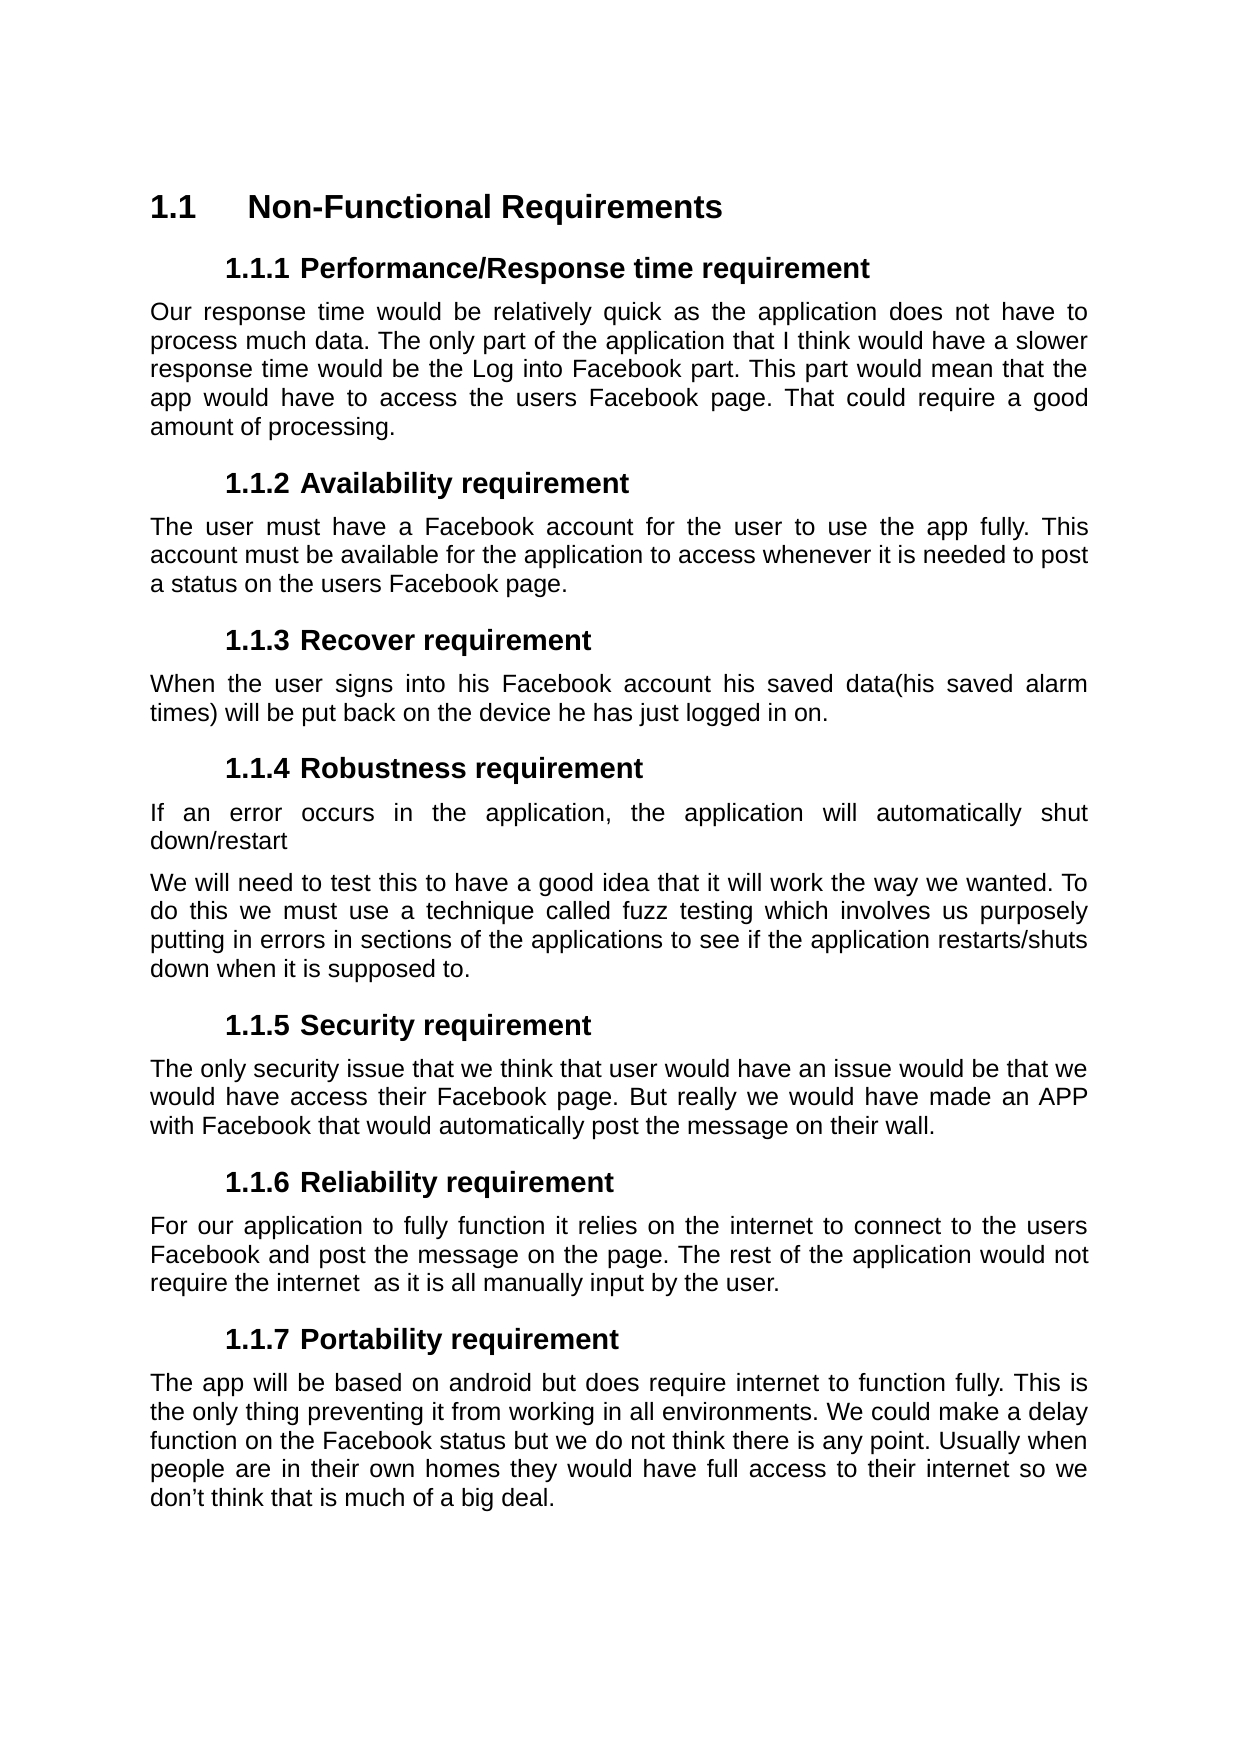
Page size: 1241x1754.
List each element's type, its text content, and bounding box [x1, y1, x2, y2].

subtitle Security requirement [225, 1008, 1090, 1041]
text We will need to test this to have a good idea that it will work the way we wanted. To do this we must use a technique called fuzz testing which involves us purposely putting in errors in sections of the applications to see if the application restarts/shuts down when it is supposed to. [150, 868, 1090, 983]
subtitle Recover requirement [225, 623, 1090, 657]
subtitle Non-Functional Requirements [150, 187, 1090, 226]
text Our response time would be relatively quick as the application does not have to process much data. The only part of the application that I think would have a slower response time would be the Log into Facebook part. This part would mean that the app would have to access the users Facebook page. That could require a good amount of processing. [150, 297, 1090, 441]
text The only security issue that we think that user would have an issue would be that we would have access their Facebook page. But really we would have made an APP with Facebook that would automatically post the message on their wall. [150, 1054, 1090, 1140]
text When the user signs into his Facebook account his saved data(his saved alarm times) will be put back on the device he has just logged in on. [150, 669, 1090, 727]
text For our application to fully function it relies on the internet to connect to the users Facebook and post the message on the page. The rest of the application would not require the internet as it is all manually input by the user. [150, 1211, 1090, 1297]
text The app will be based on android but does require internet to function fully. This is the only thing preventing it from working in all environments. We could make a delay function on the Facebook status but we do not think there is any point. Usually when people are in their own homes they would have full access to their internet so we don’t think that is much of a big deal. [150, 1368, 1090, 1512]
subtitle Robustness requirement [225, 752, 1090, 785]
text The user must have a Facebook account for the user to use the app fully. This account must be available for the application to access whenever it is needed to post a status on the users Facebook page. [150, 512, 1090, 598]
subtitle Availability requirement [225, 466, 1090, 499]
subtitle Performance/Response time requirement [225, 251, 1090, 284]
text If an error occurs in the application, the application will automatically shut down/restart [150, 798, 1090, 855]
subtitle Reliability requirement [225, 1165, 1090, 1198]
subtitle Portability requirement [225, 1322, 1090, 1356]
